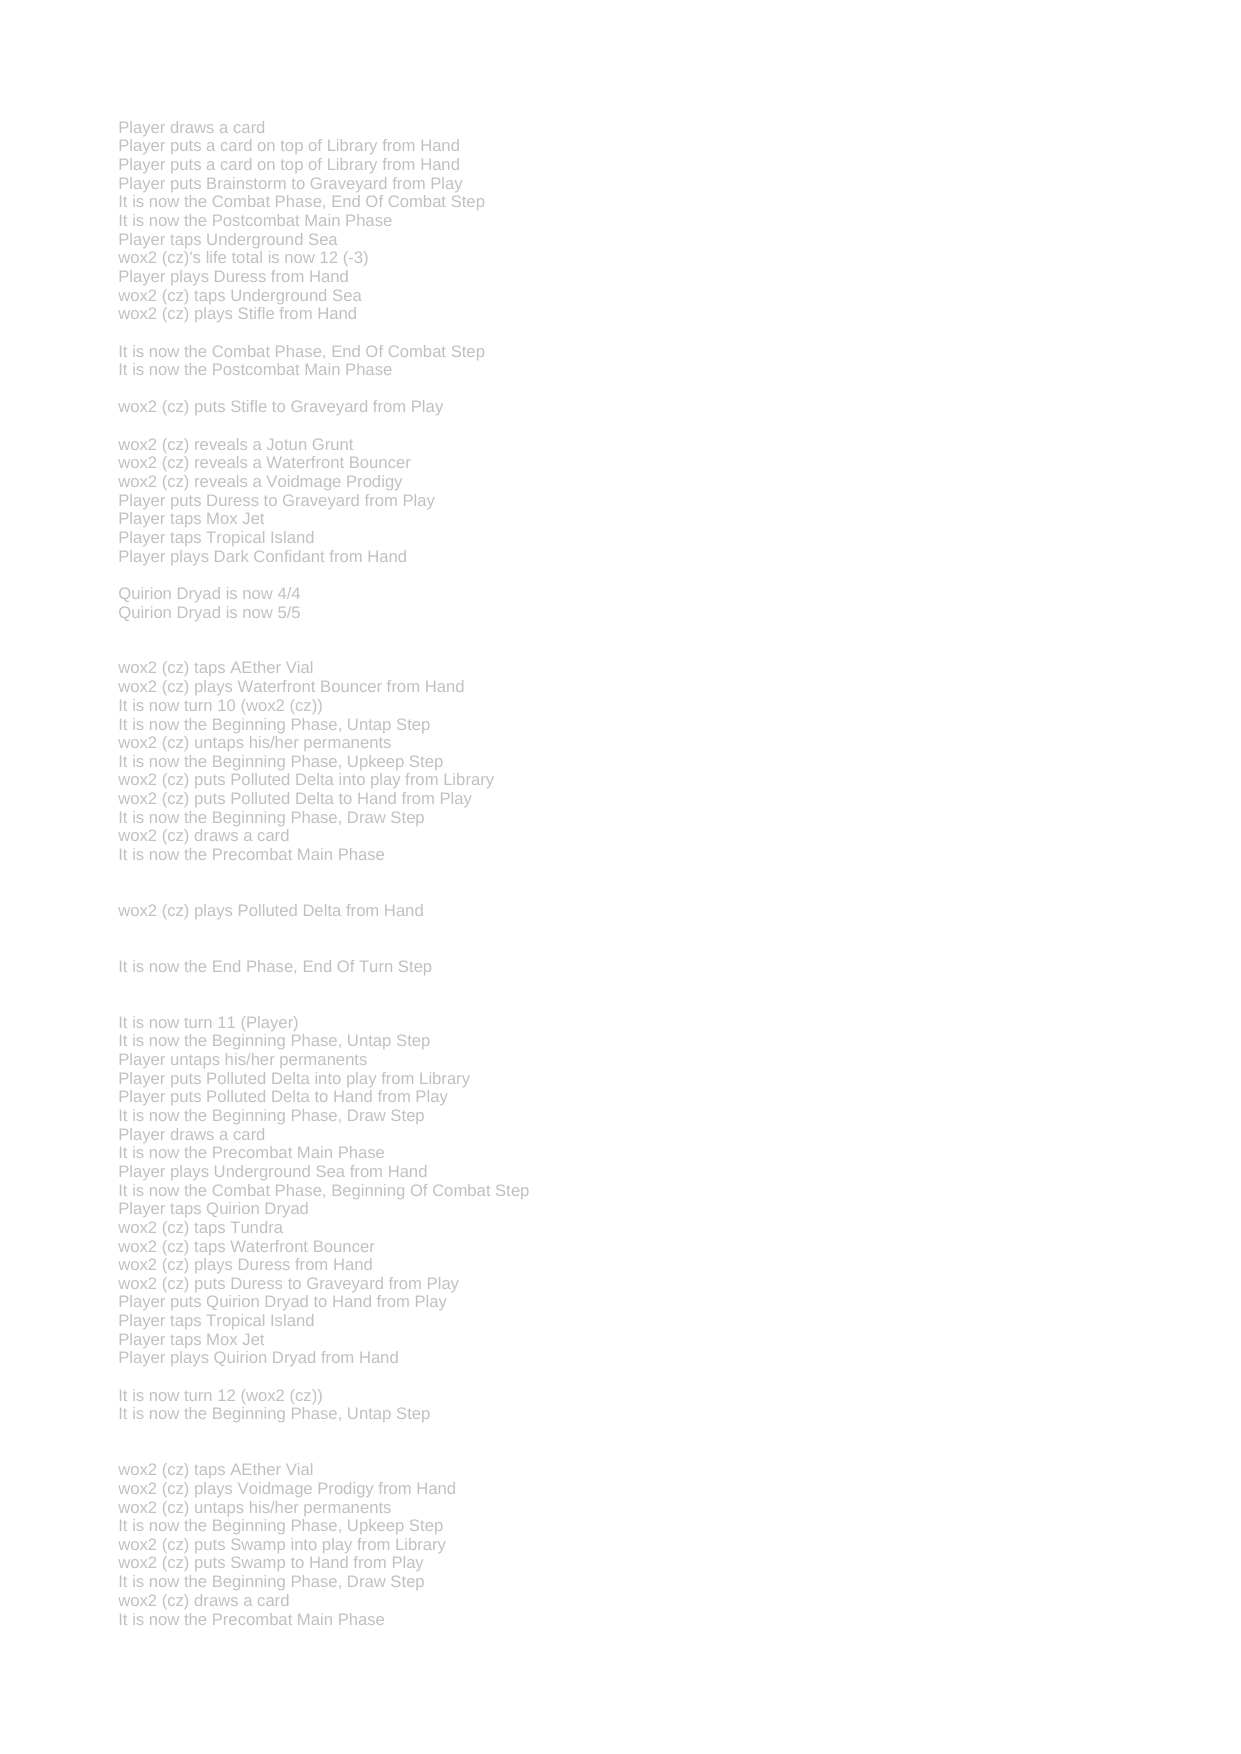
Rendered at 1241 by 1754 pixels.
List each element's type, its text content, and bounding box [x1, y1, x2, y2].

text <wox2 (cz)> I think [118, 883, 1122, 901]
text wox2 (cz) untaps his/her permanents [118, 1498, 1122, 1517]
text <Player> End my turn [118, 1442, 1122, 1461]
text It is now the End Phase, End Of Turn Step [118, 957, 1122, 976]
text Player taps Tropical Island [118, 528, 1122, 547]
text It is now the Combat Phase, Beginning Of Combat Step [118, 1181, 1122, 1199]
text <wox2 (cz)> Ok [118, 1367, 1122, 1386]
text wox2 (cz) draws a card [118, 1591, 1122, 1610]
text It is now the Beginning Phase, Upkeep Step [118, 752, 1122, 771]
text It is now the Beginning Phase, Untap Step [118, 1032, 1122, 1050]
text Player puts Polluted Delta to Hand from Play [118, 1088, 1122, 1106]
text It is now the Beginning Phase, Upkeep Step [118, 1517, 1122, 1535]
text <wox2 (cz)> Ok [118, 938, 1122, 957]
text It is now turn 11 (Player) [118, 1013, 1122, 1032]
text wox2 (cz) puts Polluted Delta to Hand from Play [118, 789, 1122, 808]
text wox2 (cz) reveals a Voidmage Prodigy [118, 472, 1122, 491]
text wox2 (cz) puts Swamp to Hand from Play [118, 1554, 1122, 1572]
text It is now the Precombat Main Phase [118, 1610, 1122, 1628]
text It is now the Beginning Phase, Draw Step [118, 808, 1122, 827]
text <Player> Ok [118, 379, 1122, 398]
text <Player> End my turn [118, 622, 1122, 640]
text wox2 (cz) taps AEther Vial [118, 659, 1122, 677]
text Player puts a card on top of Library from Hand [118, 155, 1122, 174]
text It is now the Postcombat Main Phase [118, 361, 1122, 379]
text <wox2 (cz)> it is 4/4... [118, 864, 1122, 883]
text <Player> no [118, 920, 1122, 938]
text wox2 (cz) taps Tundra [118, 1218, 1122, 1237]
text It is now the Combat Phase, End Of Combat Step [118, 342, 1122, 361]
text wox2 (cz) puts Duress to Graveyard from Play [118, 1274, 1122, 1293]
text Player puts Brainstorm to Graveyard from Play [118, 174, 1122, 193]
text Player taps Tropical Island [118, 1311, 1122, 1330]
text It is now the Beginning Phase, Untap Step [118, 1405, 1122, 1423]
text Player taps Quirion Dryad [118, 1199, 1122, 1218]
text It is now the Beginning Phase, Untap Step [118, 715, 1122, 733]
text wox2 (cz) reveals a Jotun Grunt [118, 435, 1122, 454]
text Player plays Quirion Dryad from Hand [118, 1349, 1122, 1367]
text Player puts Polluted Delta into play from Library [118, 1069, 1122, 1088]
text wox2 (cz) plays Voidmage Prodigy from Hand [118, 1479, 1122, 1498]
text Player untaps his/her permanents [118, 1050, 1122, 1069]
text wox2 (cz) taps Waterfront Bouncer [118, 1237, 1122, 1256]
text It is now the Postcombat Main Phase [118, 211, 1122, 230]
text It is now the Beginning Phase, Draw Step [118, 1572, 1122, 1591]
text It is now the Precombat Main Phase [118, 1144, 1122, 1162]
text It is now turn 12 (wox2 (cz)) [118, 1386, 1122, 1405]
text Quirion Dryad is now 4/4 [118, 584, 1122, 603]
text wox2 (cz) plays Waterfront Bouncer from Hand [118, 677, 1122, 696]
text wox2 (cz) draws a card [118, 827, 1122, 845]
text wox2 (cz) untaps his/her permanents [118, 733, 1122, 752]
text wox2 (cz) puts Swamp into play from Library [118, 1535, 1122, 1554]
text wox2 (cz) puts Polluted Delta into play from Library [118, 771, 1122, 789]
text Player taps Mox Jet [118, 1330, 1122, 1349]
text wox2 (cz) plays Stifle from Hand [118, 304, 1122, 323]
text It is now the Precombat Main Phase [118, 845, 1122, 864]
text It is now the Beginning Phase, Draw Step [118, 1106, 1122, 1125]
text It is now the Combat Phase, End Of Combat Step [118, 193, 1122, 211]
text <wox2 (cz)> EOT [118, 1423, 1122, 1442]
text wox2 (cz) taps Underground Sea [118, 286, 1122, 304]
text <wox2 (cz)> Ok [118, 566, 1122, 584]
text Player taps Underground Sea [118, 230, 1122, 249]
text Quirion Dryad is now 5/5 [118, 603, 1122, 622]
text Player puts Quirion Dryad to Hand from Play [118, 1293, 1122, 1311]
text <wox2 (cz)> EOT [118, 640, 1122, 659]
text wox2 (cz)'s life total is now 12 (-3) [118, 249, 1122, 267]
text It is now turn 10 (wox2 (cz)) [118, 696, 1122, 715]
text Player draws a card [118, 1125, 1122, 1144]
text wox2 (cz) puts Stifle to Graveyard from Play [118, 398, 1122, 416]
text Player puts a card on top of Library from Hand [118, 137, 1122, 155]
text wox2 (cz) reveals a Waterfront Bouncer [118, 454, 1122, 472]
text <wox2 (cz)> Thinking [118, 416, 1122, 435]
text <wox2 (cz)> End my turn [118, 994, 1122, 1013]
text Player draws a card [118, 118, 1122, 137]
text Player puts Duress to Graveyard from Play [118, 491, 1122, 510]
text <wox2 (cz)> Dryad´´s ability [118, 323, 1122, 342]
text Player plays Underground Sea from Hand [118, 1162, 1122, 1181]
text Player taps Mox Jet [118, 510, 1122, 528]
text wox2 (cz) plays Polluted Delta from Hand [118, 901, 1122, 920]
text Player plays Dark Confidant from Hand [118, 547, 1122, 566]
text wox2 (cz) plays Duress from Hand [118, 1256, 1122, 1274]
text wox2 (cz) taps AEther Vial [118, 1461, 1122, 1479]
text <wox2 (cz)> Thinking [118, 976, 1122, 994]
text Player plays Duress from Hand [118, 267, 1122, 286]
